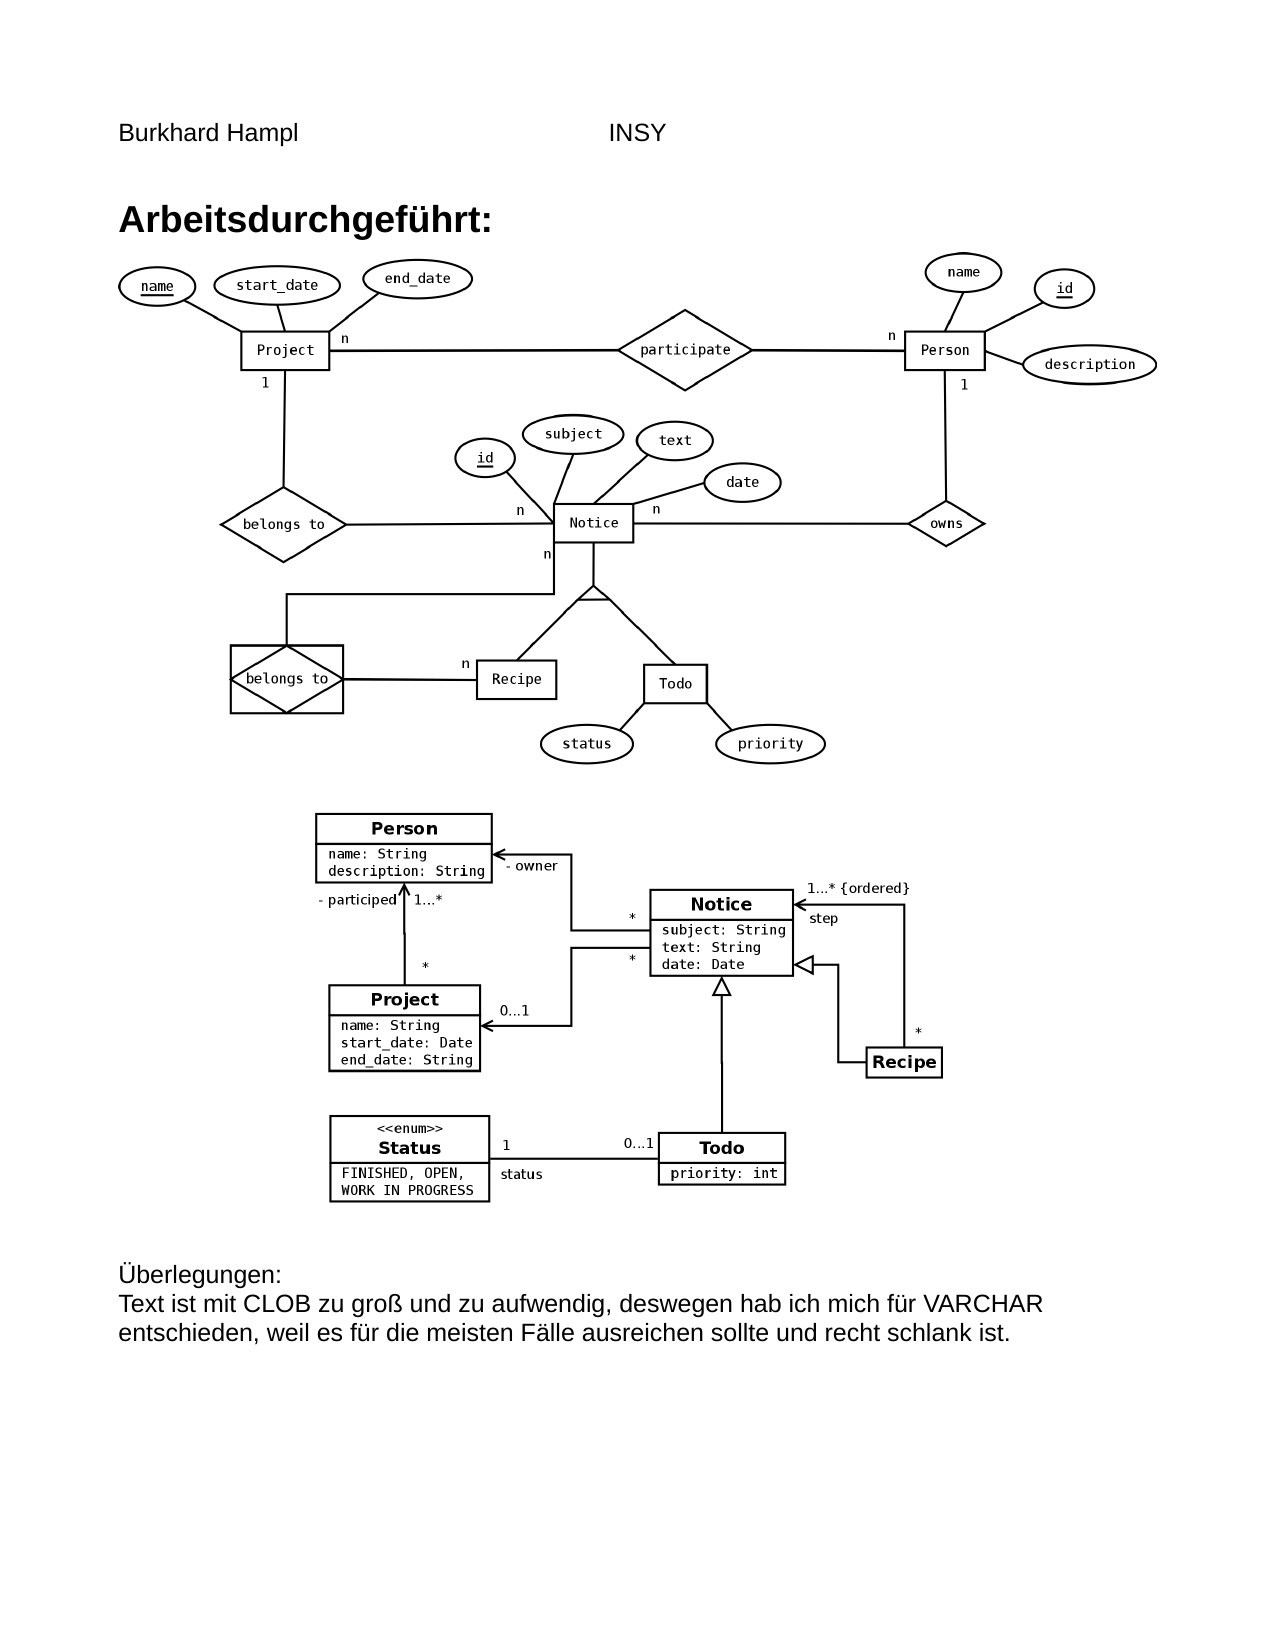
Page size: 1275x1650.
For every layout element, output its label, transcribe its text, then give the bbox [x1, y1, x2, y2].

subtitle Arbeitsdurchgeführt: [118, 197, 1157, 240]
picture [118, 252, 1157, 1203]
text Überlegungen: [118, 1260, 1157, 1289]
text Text ist mit CLOB zu groß und zu aufwendig, deswegen hab ich mich für VARCHAR entschieden, weil es für die meisten Fälle ausreichen sollte und recht schlank ist. [118, 1289, 1157, 1346]
